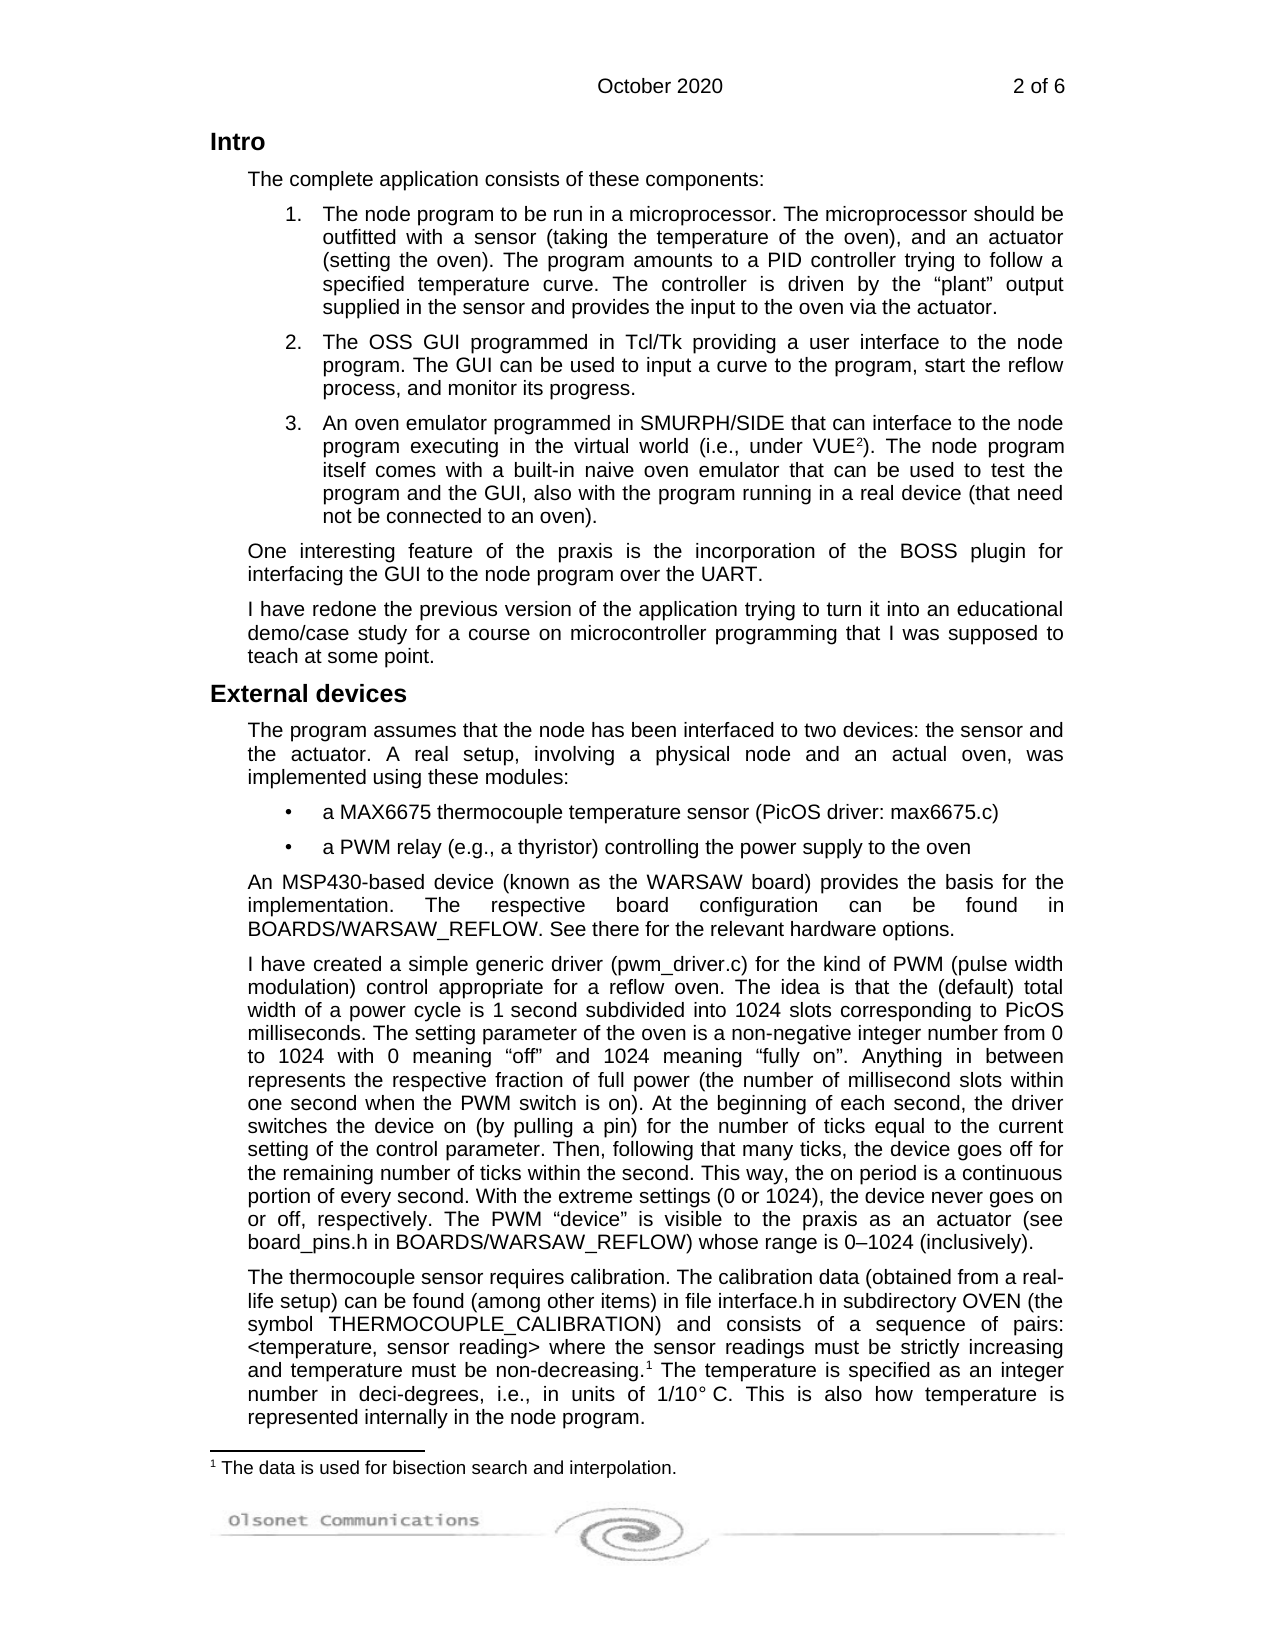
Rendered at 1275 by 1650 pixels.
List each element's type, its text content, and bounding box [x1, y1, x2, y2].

text The thermocouple sensor requires calibration. The calibration data (obtained from a real-life setup) can be found (among other items) in file interface.h in subdirectory OVEN (the symbol THERMOCOUPLE_CALIBRATION) and consists of a sequence of pairs: <temperature, sensor reading> where the sensor readings must be strictly increasing and temperature must be non-decreasing. The temperature is specified as an integer number in deci-degrees, i.e., in units of 1/10° C. This is also how temperature is represented internally in the node program. [247, 1266, 1065, 1428]
list The node program to be run in a microprocessor. The microprocessor should be outfitted with a sensor (taking the temperature of the oven), and an actuator (setting the oven). The program amounts to a PID controller trying to follow a specified temperature curve. The controller is driven by the “plant” output supplied in the sensor and provides the input to the oven via the actuator. [285, 202, 1065, 318]
text The data is used for bisection search and interpolation. [210, 1457, 1065, 1478]
text The complete application consists of these components: [247, 167, 1065, 191]
picture [210, 1492, 1065, 1584]
text The program assumes that the node has been interfaced to two devices: the sensor and the actuator. A real setup, involving a physical node and an actual oven, was implemented using these modules: [247, 719, 1065, 789]
text An MSP430-based device (known as the WARSAW board) provides the basis for the implementation. The respective board configuration can be found in BOARDS/WARSAW_REFLOW. See there for the relevant hardware options. [247, 871, 1065, 940]
list The OSS GUI programmed in Tcl/Tk providing a user interface to the node program. The GUI can be used to input a curve to the program, start the reflow process, and monitor its progress. [285, 330, 1065, 400]
text External devices [210, 679, 1065, 707]
list a MAX6675 thermocouple temperature sensor (PicOS driver: max6675.c) [285, 801, 1065, 824]
text I have created a simple generic driver (pwm_driver.c) for the kind of PWM (pulse width modulation) control appropriate for a reflow oven. The idea is that the (default) total width of a power cycle is 1 second subdivided into 1024 slots corresponding to PicOS milliseconds. The setting parameter of the oven is a non-negative integer number from 0 to 1024 with 0 meaning “off” and 1024 meaning “fully on”. Anything in between represents the respective fraction of full power (the number of millisecond slots within one second when the PWM switch is on). At the beginning of each second, the driver switches the device on (by pulling a pin) for the number of ticks equal to the current setting of the control parameter. Then, following that many ticks, the device goes off for the remaining number of ticks within the second. This way, the on period is a continuous portion of every second. With the extreme settings (0 or 1024), the device never goes on or off, respectively. The PWM “device” is visible to the praxis as an actuator (see board_pins.h in BOARDS/WARSAW_REFLOW) whose range is 0–1024 (inclusively). [247, 952, 1065, 1254]
list An oven emulator programmed in SMURPH/SIDE that can interface to the node program executing in the virtual world (i.e., under VUE2). The node program itself comes with a built-in naive oven emulator that can be used to test the program and the GUI, also with the program running in a real device (that need not be connected to an oven). [285, 412, 1065, 528]
text Intro [210, 128, 1065, 156]
list a PWM relay (e.g., a thyristor) controlling the power supply to the oven [285, 836, 1065, 859]
text I have redone the previous version of the application trying to turn it into an educational demo/case study for a course on microcontroller programming that I was supposed to teach at some point. [247, 598, 1065, 668]
text One interesting feature of the praxis is the incorporation of the BOSS plugin for interfacing the GUI to the node program over the UART. [247, 540, 1065, 586]
